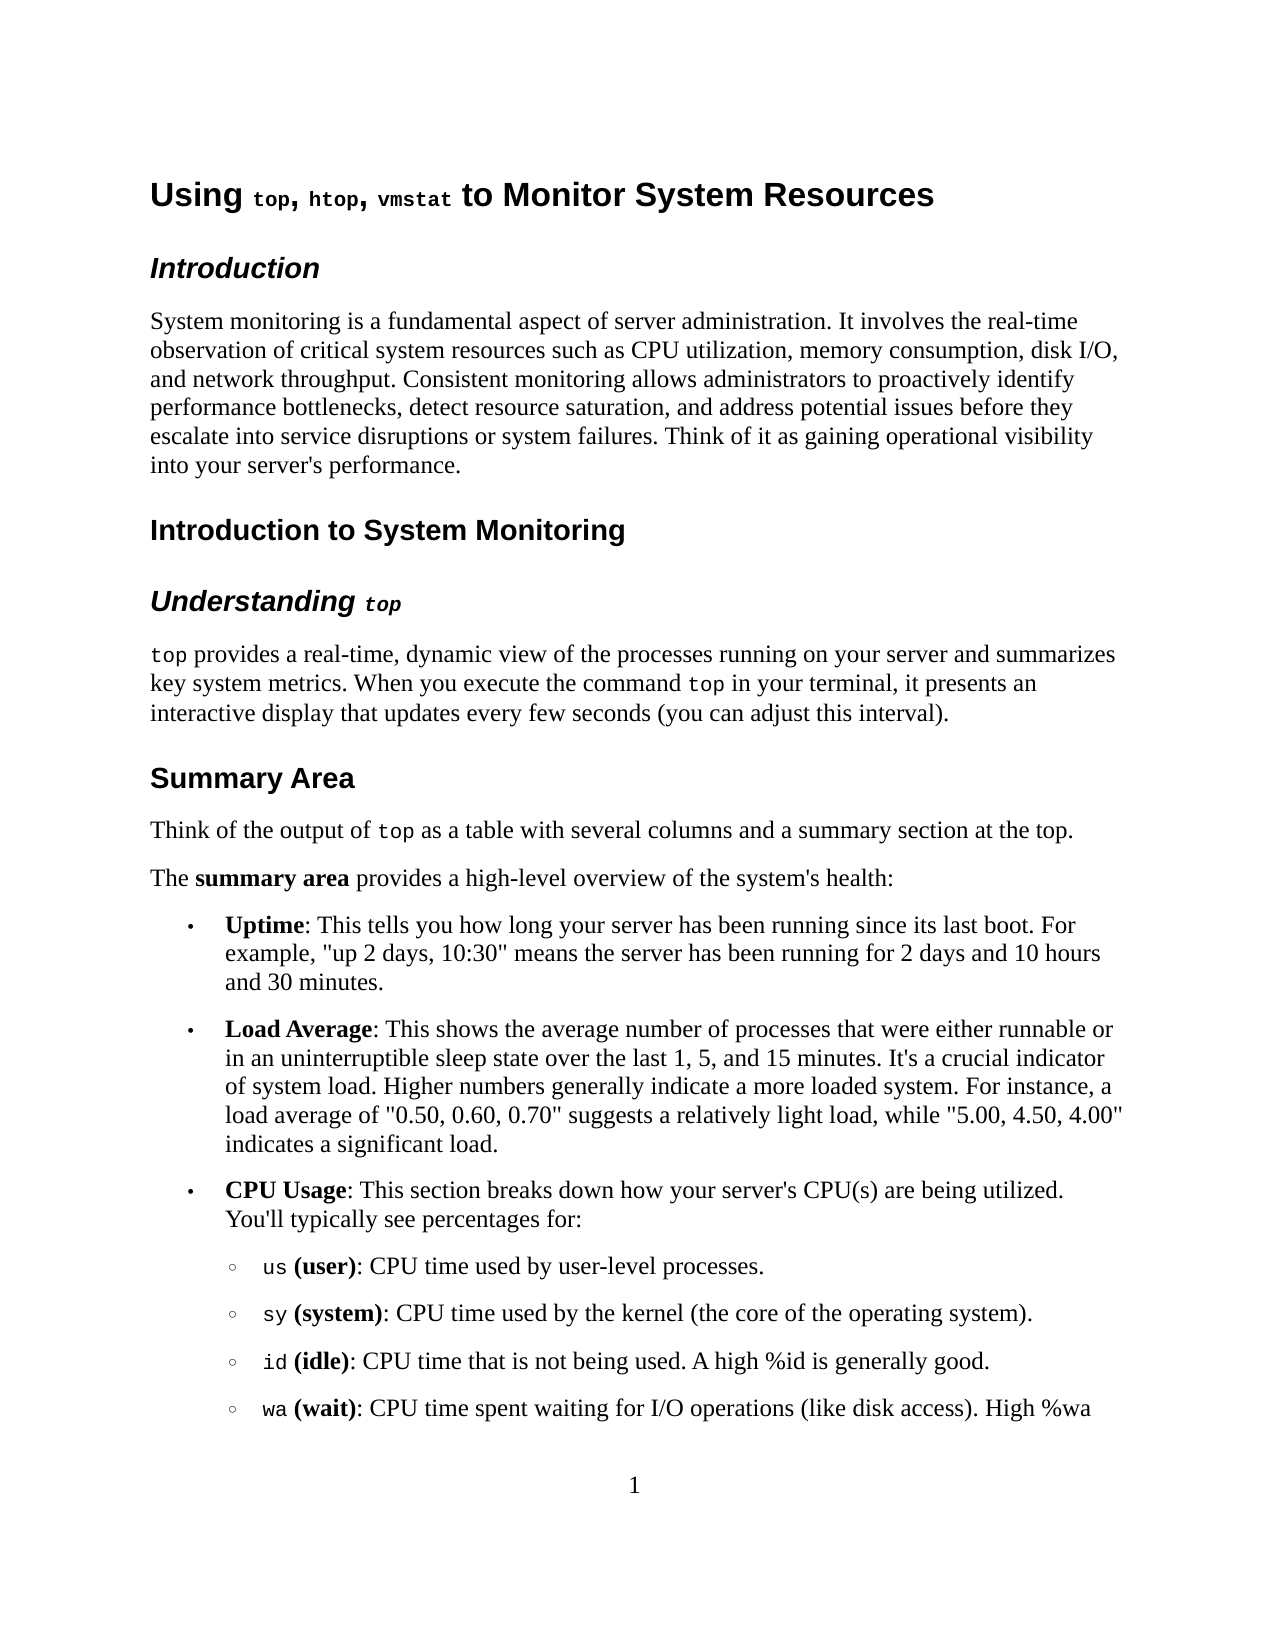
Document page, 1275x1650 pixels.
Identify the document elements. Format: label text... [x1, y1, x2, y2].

subtitle Using top, htop, vmstat to Monitor System Resources [150, 175, 1125, 214]
subtitle Introduction [150, 251, 1125, 285]
list wa (wait): CPU time spent waiting for I/O operations (like disk access). High %wa [225, 1393, 1125, 1423]
list id (idle): CPU time that is not being used. A high %id is generally good. [225, 1346, 1125, 1376]
list Load Average: This shows the average number of processes that were either runnable or in an uninterruptible sleep state over the last 1, 5, and 15 minutes. It's a crucial indicator of system load. Higher numbers generally indicate a more loaded system. For instance, a load average of "0.50, 0.60, 0.70" suggests a relatively light load, while "5.00, 4.50, 4.00" indicates a significant load. [187, 1014, 1125, 1158]
list sy (system): CPU time used by the kernel (the core of the operating system). [225, 1298, 1125, 1328]
text The summary area provides a high-level overview of the system's health: [150, 863, 1125, 892]
subtitle Summary Area [150, 761, 1125, 794]
text Think of the output of top as a table with several columns and a summary section at the top. [150, 816, 1125, 845]
text System monitoring is a fundamental aspect of server administration. It involves the real-time observation of critical system resources such as CPU utilization, memory consumption, disk I/O, and network throughput. Consistent monitoring allows administrators to proactively identify performance bottlenecks, detect resource saturation, and address potential issues before they escalate into service disruptions or system failures. Think of it as gaining operational visibility into your server's performance. [150, 306, 1125, 479]
subtitle Introduction to System Monitoring [150, 513, 1125, 546]
subtitle Understanding top [150, 584, 1125, 617]
text top provides a real-time, dynamic view of the processes running on your server and summarizes key system metrics. When you execute the command top in your terminal, it presents an interactive display that updates every few seconds (you can adjust this interval). [150, 639, 1125, 727]
list us (user): CPU time used by user-level processes. [225, 1251, 1125, 1281]
list Uptime: This tells you how long your server has been running since its last boot. For example, "up 2 days, 10:30" means the server has been running for 2 days and 10 hours and 30 minutes. [187, 910, 1125, 996]
list CPU Usage: This section breaks down how your server's CPU(s) are being utilized. You'll typically see percentages for: [187, 1176, 1125, 1233]
